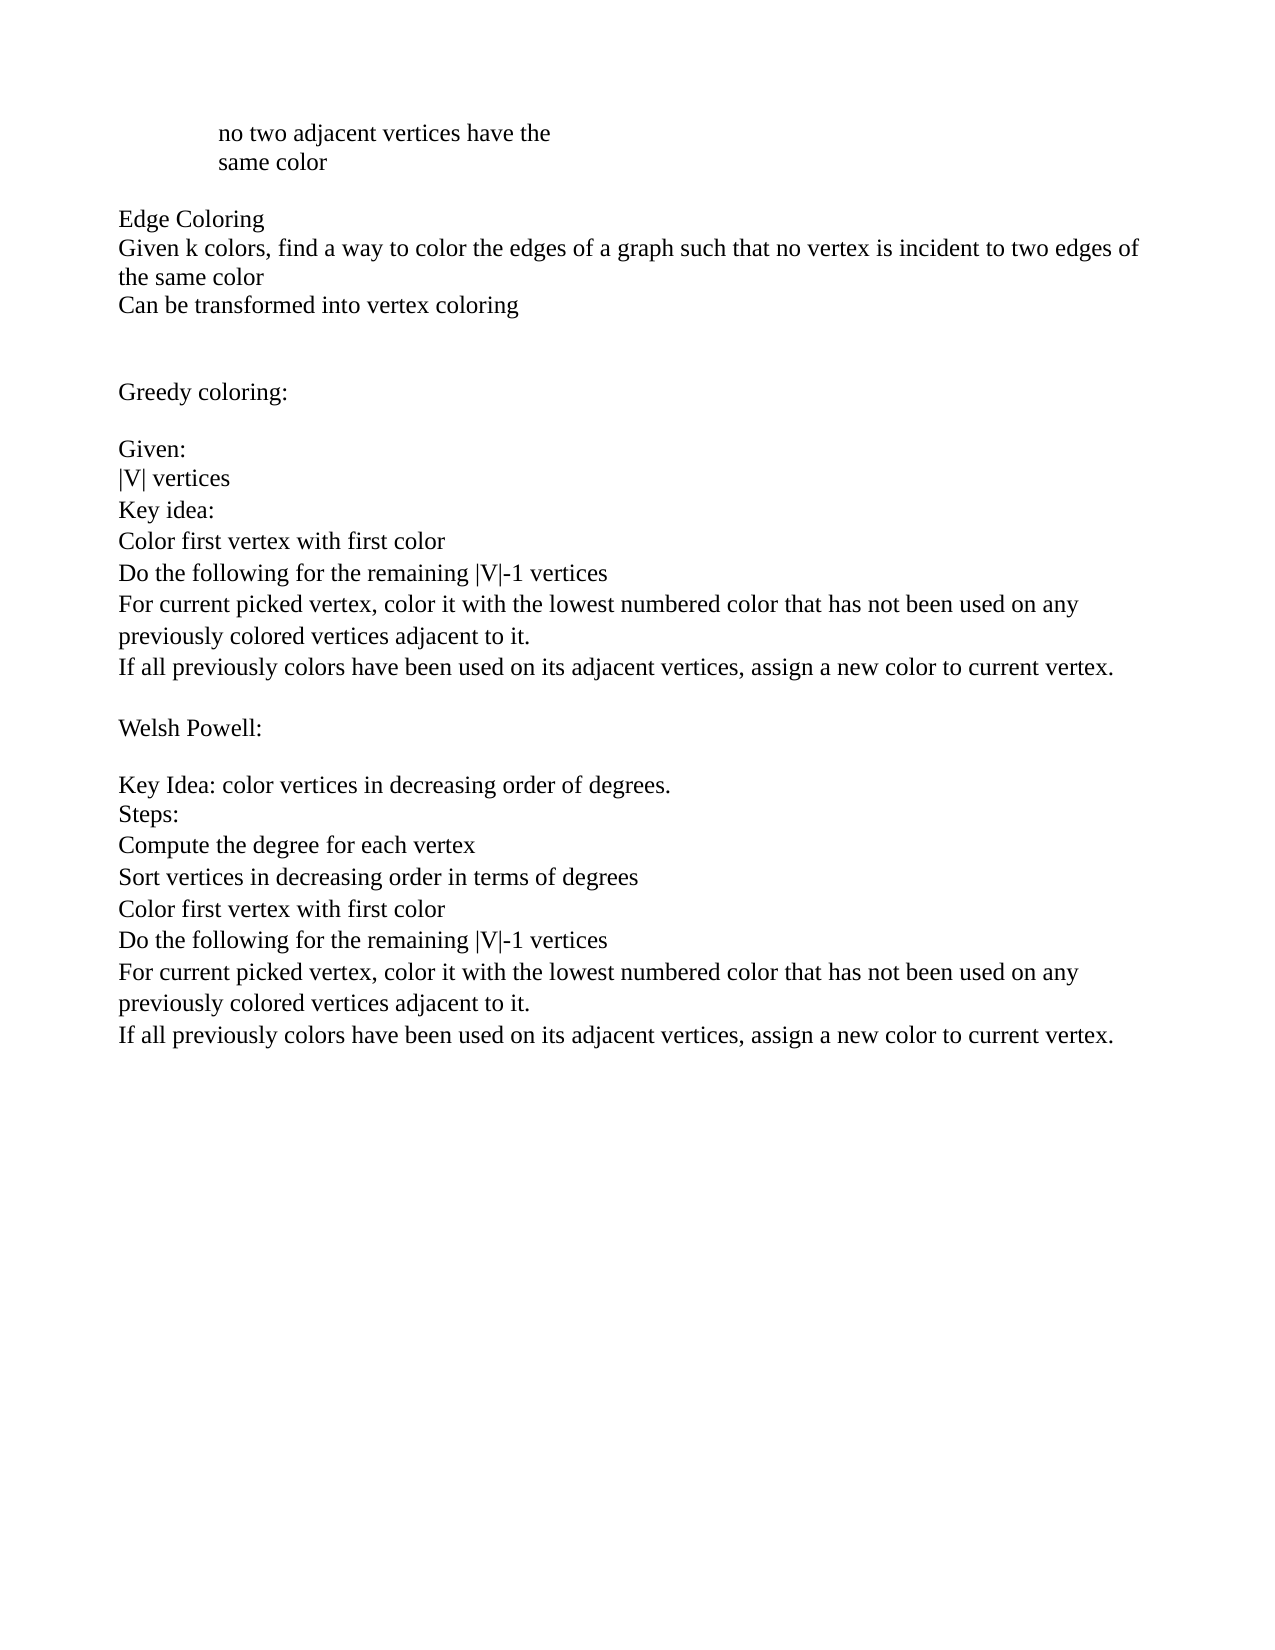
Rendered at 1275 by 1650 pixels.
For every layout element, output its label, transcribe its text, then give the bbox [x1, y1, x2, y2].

title Key idea: [118, 495, 1157, 523]
title For current picked vertex, color it with the lowest numbered color that has not been used on any previously colored vertices adjacent to it. [118, 957, 1157, 1017]
title same color [193, 147, 1157, 176]
title Can be transformed into vertex coloring [118, 291, 1157, 319]
title If all previously colors have been used on its adjacent vertices, assign a new color to current vertex. [118, 1020, 1157, 1049]
title Given: [118, 434, 1157, 463]
title |V| vertices [118, 463, 1157, 492]
title Steps: [118, 799, 1157, 828]
title Color first vertex with first color [118, 526, 1157, 555]
text Greedy coloring: [118, 377, 1157, 406]
title For current picked vertex, color it with the lowest numbered color that has not been used on any previously colored vertices adjacent to it. [118, 589, 1157, 650]
title Do the following for the remaining |V|-1 vertices [118, 558, 1157, 587]
title Compute the degree for each vertex [118, 831, 1157, 859]
title Given k colors, find a way to color the edges of a graph such that no vertex is incident to two edges of the same color [118, 233, 1157, 291]
title Sort vertices in decreasing order in terms of degrees [118, 862, 1157, 891]
title If all previously colors have been used on its adjacent vertices, assign a new color to current vertex. [118, 652, 1157, 681]
title Key Idea: color vertices in decreasing order of degrees. [118, 770, 1157, 799]
title no two adjacent vertices have the [193, 118, 1157, 147]
text Welsh Powell: [118, 713, 1157, 742]
title Do the following for the remaining |V|-1 vertices [118, 925, 1157, 954]
title Color first vertex with first color [118, 894, 1157, 922]
title Edge Coloring [118, 204, 1157, 233]
